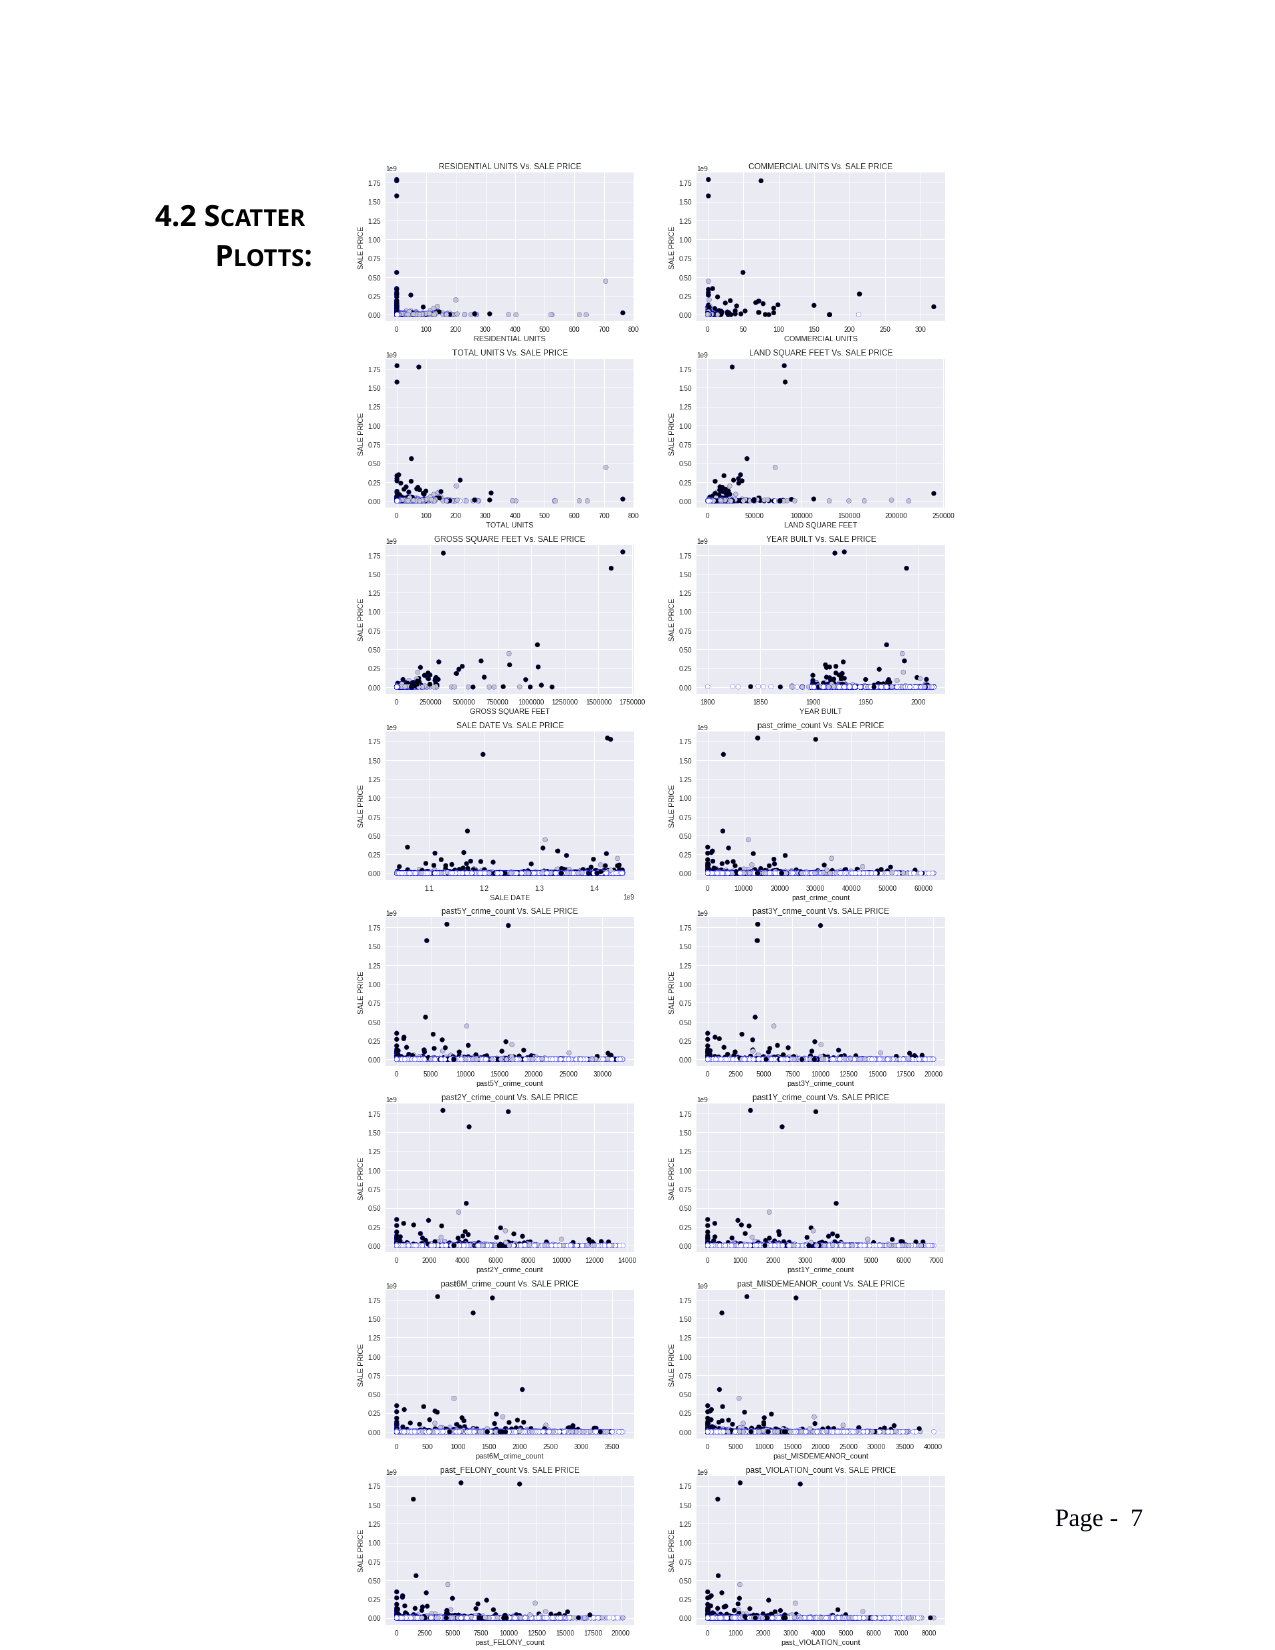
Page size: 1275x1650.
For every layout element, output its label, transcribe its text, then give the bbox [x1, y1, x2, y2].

picture [353, 158, 959, 1650]
subtitle 4.2 Scatter Plotts: [155, 195, 353, 275]
subtitle [959, 195, 1157, 275]
